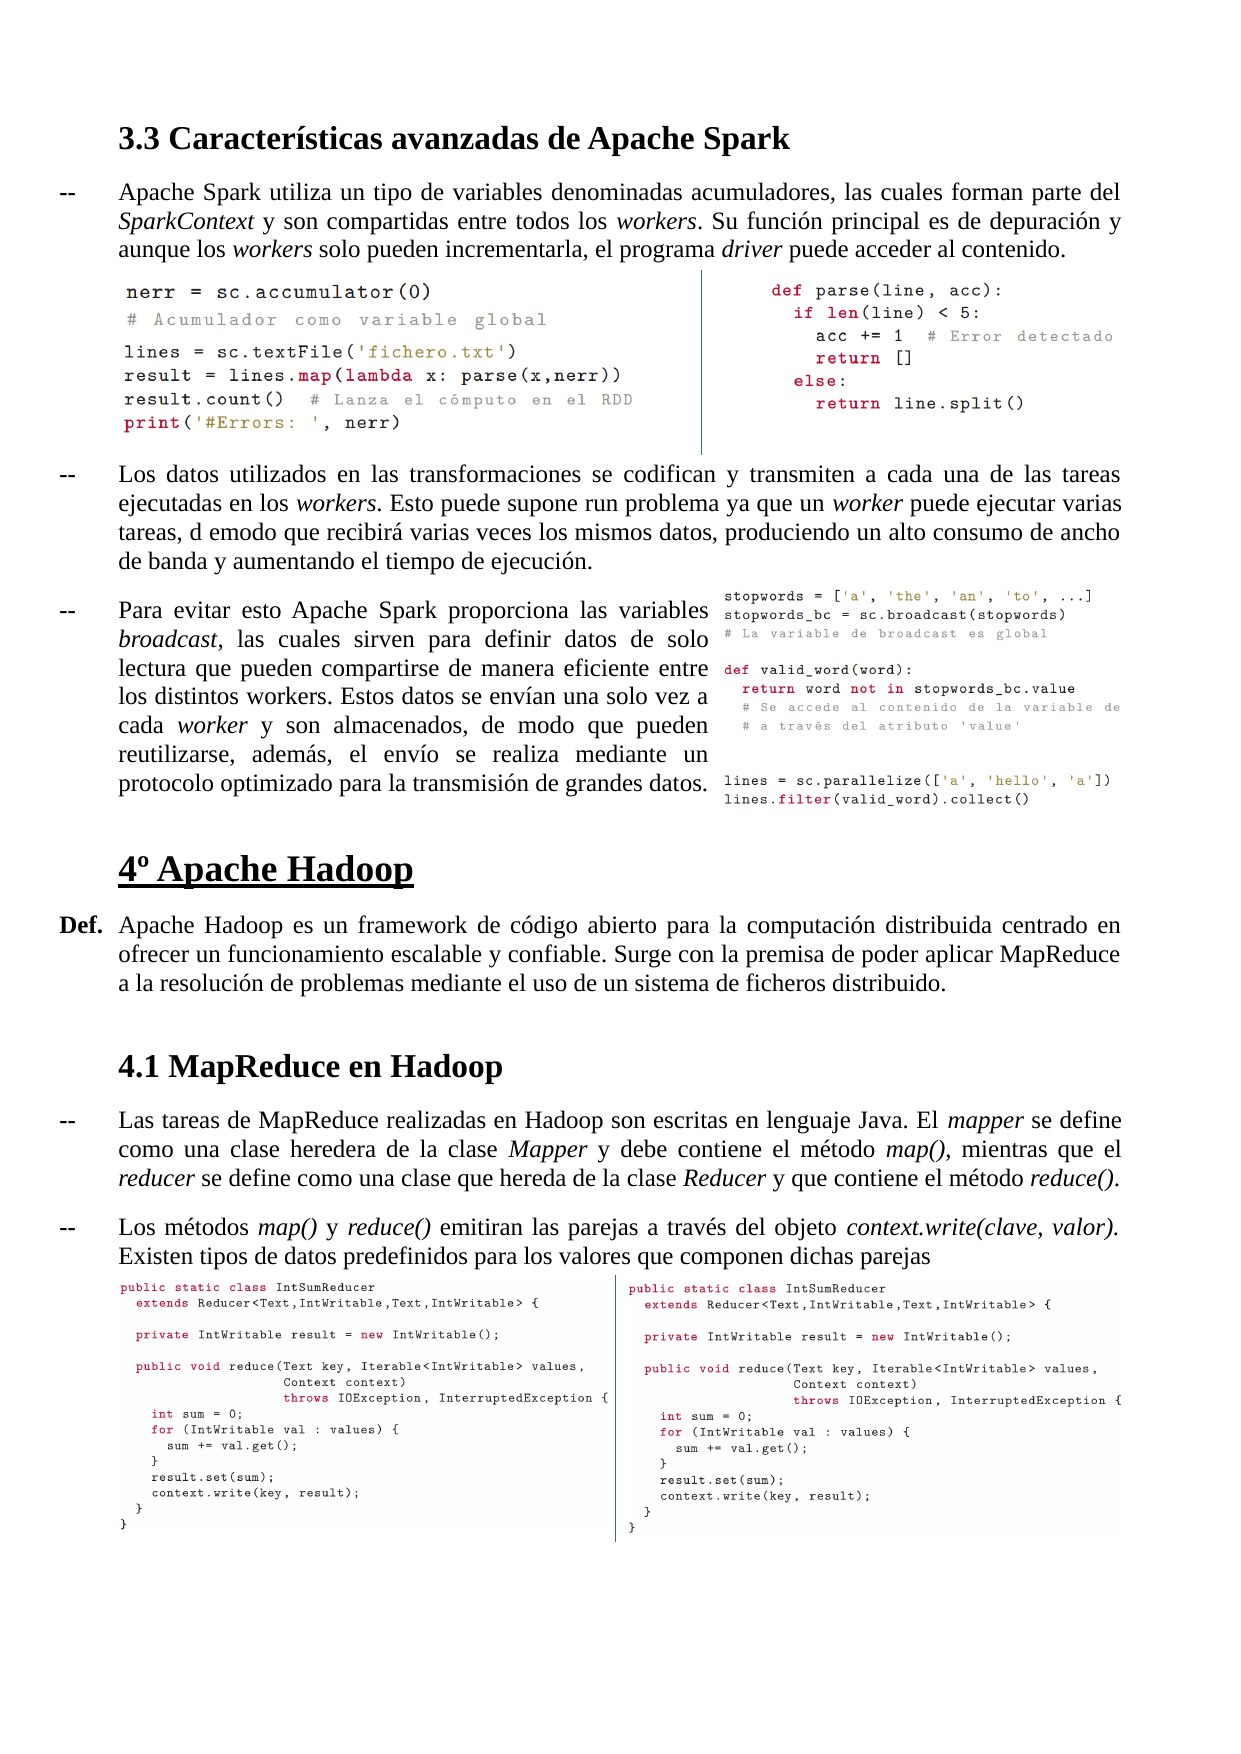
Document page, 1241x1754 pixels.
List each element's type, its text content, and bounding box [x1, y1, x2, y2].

picture [627, 1281, 1123, 1535]
text -- Apache Spark utiliza un tipo de variables denominadas acumuladores, las cuales forman parte del SparkContext y son compartidas entre todos los workers. Su función principal es de depuración y aunque los workers solo pueden incrementarla, el programa driver puede acceder al contenido. [59, 177, 1122, 263]
picture [767, 277, 1123, 419]
text -- Las tareas de MapReduce realizadas en Hadoop son escritas en lenguaje Java. El mapper se define como una clase heredera de la clase Mapper y debe contiene el método map(), mientras que el reducer se define como una clase que hereda de la clase Reducer y que contiene el método reduce(). [59, 1106, 1122, 1192]
text 4º Apache Hadoop [118, 847, 1122, 890]
text -- Los métodos map() y reduce() emitiran las parejas a través del objeto context.write(clave, valor). Existen tipos de datos predefinidos para los valores que componen dichas parejas [59, 1212, 1122, 1270]
picture [721, 589, 1123, 810]
text -- Los datos utilizados en las transformaciones se codifican y transmiten a cada una de las tareas ejecutadas en los workers. Esto puede supone run problema ya que un worker puede ejecutar varias tareas, d emodo que recibirá varias veces los mismos datos, produciendo un alto consumo de ancho de banda y aumentando el tiempo de ejecución. [59, 284, 1122, 574]
text 3.3 Características avanzadas de Apache Spark [118, 118, 1122, 156]
picture [118, 338, 640, 439]
picture [118, 282, 552, 334]
text 4.1 MapReduce en Hadoop [118, 1047, 1122, 1085]
text Def. Apache Hadoop es un framework de código abierto para la computación distribuida centrado en ofrecer un funcionamiento escalable y confiable. Surge con la premisa de poder aplicar MapReduce a la resolución de problemas mediante el uso de un sistema de ficheros distribuido. [59, 910, 1122, 997]
text -- Para evitar esto Apache Spark proporciona las variables broadcast, las cuales sirven para definir datos de solo lectura que pueden compartirse de manera eficiente entre los distintos workers. Estos datos se envían una solo vez a cada worker y son almacenados, de modo que pueden reutilizarse, además, el envío se realiza mediante un protocolo optimizado para la transmisión de grandes datos. [59, 595, 721, 796]
picture [118, 1281, 610, 1534]
